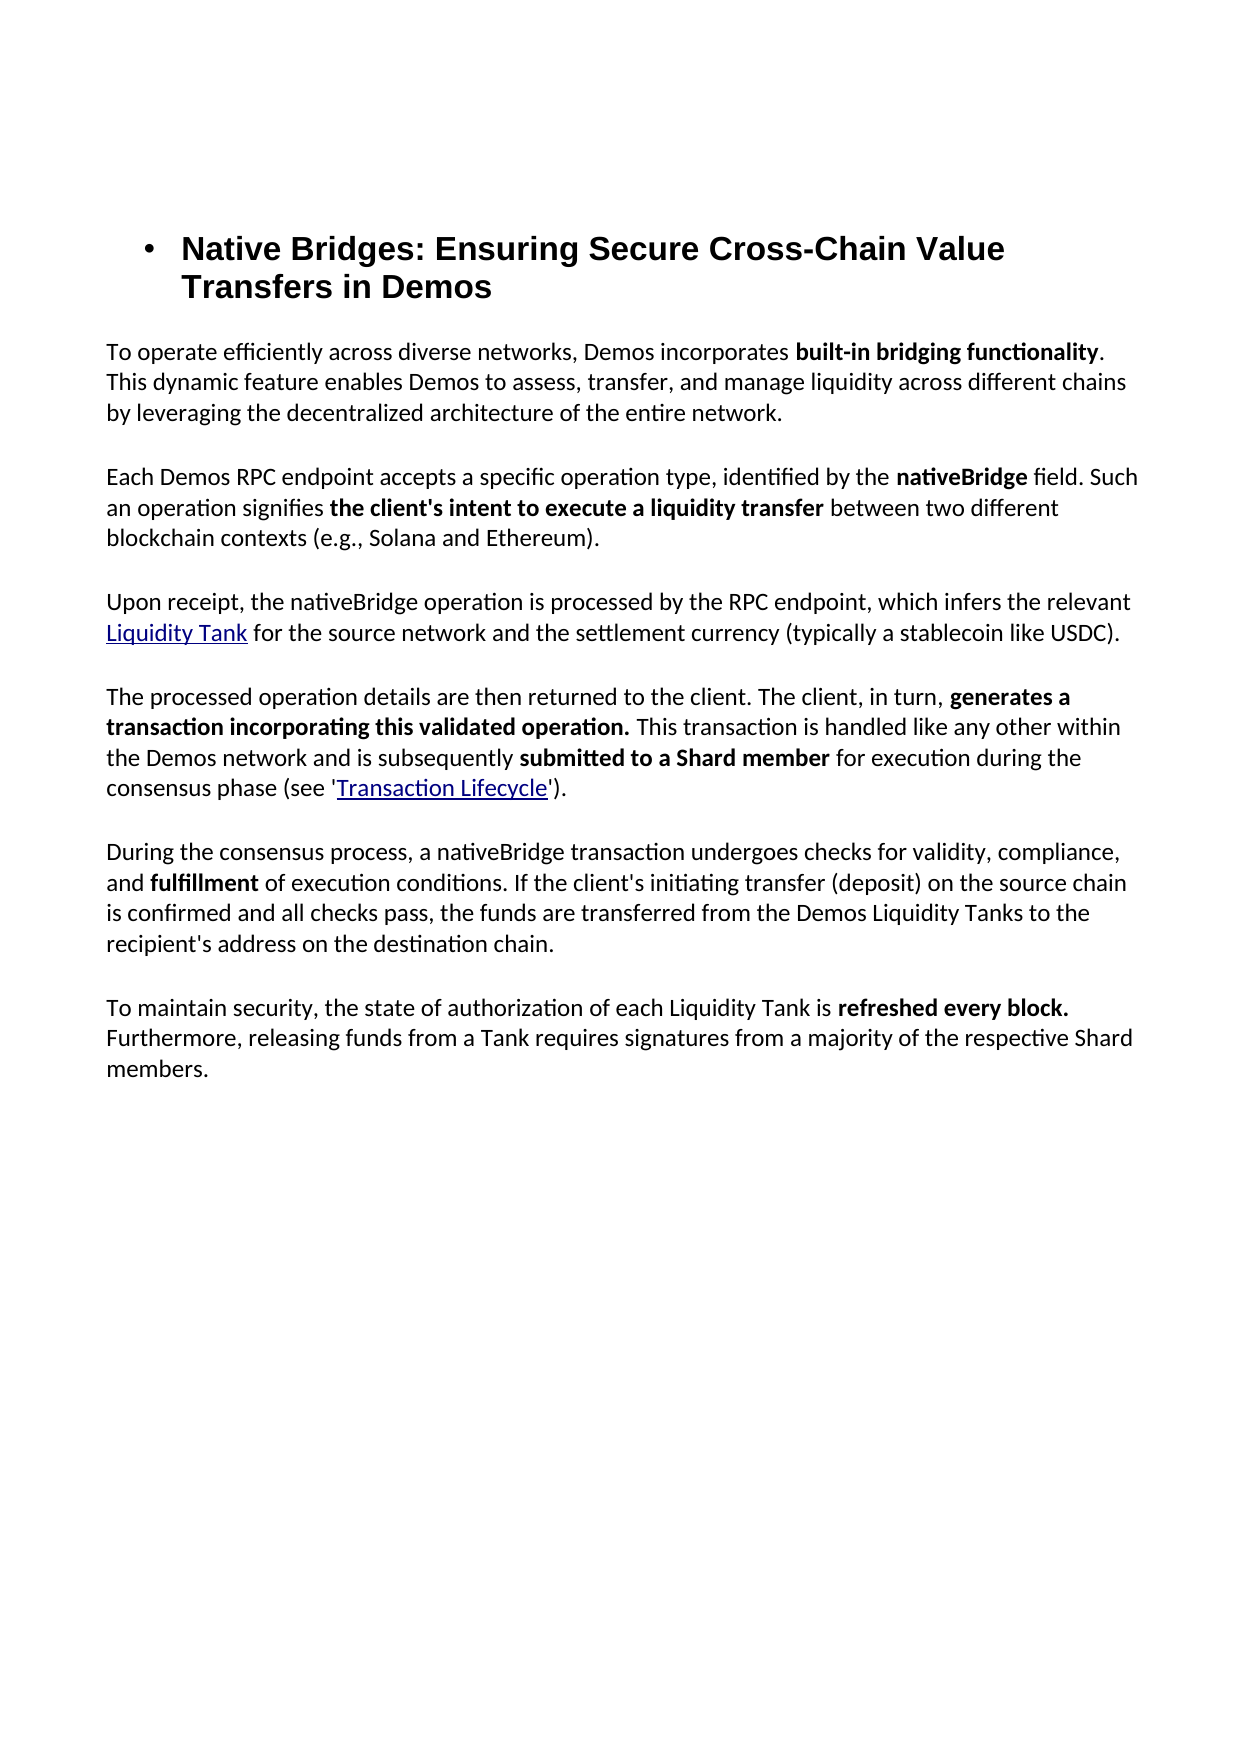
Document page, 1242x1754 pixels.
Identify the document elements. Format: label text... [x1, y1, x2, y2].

text Upon receipt, the nativeBridge operation is processed by the RPC endpoint, which infers the relevant Liquidity Tank for the source network and the settlement currency (typically a stablecoin like USDC). [106, 586, 1146, 647]
text To operate efficiently across diverse networks, Demos incorporates built-in bridging functionality. This dynamic feature enables Demos to assess, transfer, and manage liquidity across different chains by leveraging the decentralized architecture of the entire network. [106, 336, 1146, 428]
text Each Demos RPC endpoint accepts a specific operation type, identified by the nativeBridge field. Such an operation signifies the client's intent to execute a liquidity transfer between two different blockchain contexts (e.g., Solana and Ethereum). [106, 461, 1146, 553]
text The processed operation details are then returned to the client. The client, in turn, generates a transaction incorporating this validated operation. This transaction is handled like any other within the Demos network and is subsequently submitted to a Shard member for execution during the consensus phase (see 'Transaction Lifecycle'). [106, 681, 1146, 803]
list Native Bridges: Ensuring Secure Cross-Chain Value Transfers in Demos [144, 228, 1146, 306]
text During the consensus process, a nativeBridge transaction undergoes checks for validity, compliance, and fulfillment of execution conditions. If the client's initiating transfer (deposit) on the source chain is confirmed and all checks pass, the funds are transferred from the Demos Liquidity Tanks to the recipient's address on the destination chain. [106, 836, 1146, 958]
text To maintain security, the state of authorization of each Liquidity Tank is refreshed every block. Furthermore, releasing funds from a Tank requires signatures from a majority of the respective Shard members. [106, 992, 1146, 1084]
